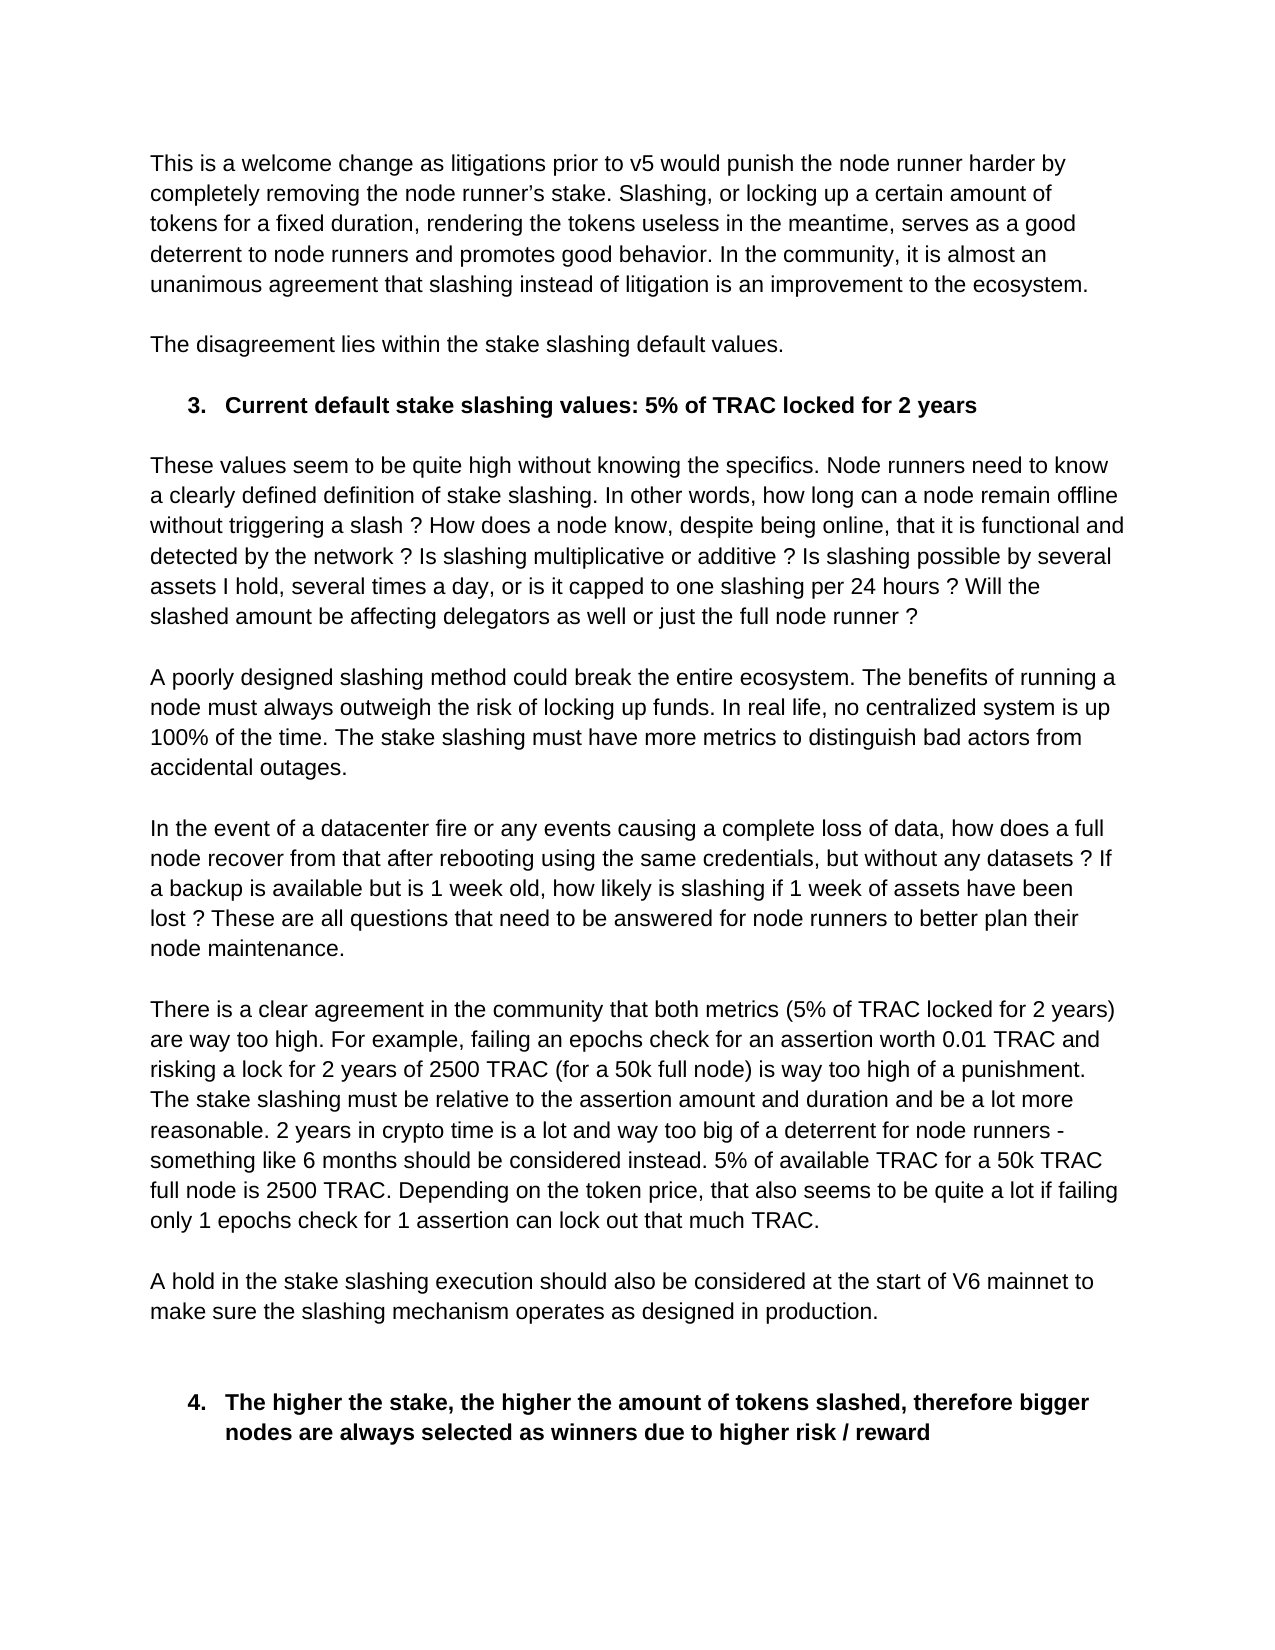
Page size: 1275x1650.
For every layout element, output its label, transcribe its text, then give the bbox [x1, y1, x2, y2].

list The higher the stake, the higher the amount of tokens slashed, therefore bigger nodes are always selected as winners due to higher risk / reward [187, 1388, 1125, 1445]
list Current default stake slashing values: 5% of TRAC locked for 2 years [187, 392, 1125, 418]
text These values seem to be quite high without knowing the specifics. Node runners need to know a clearly defined definition of stake slashing. In other words, how long can a node remain offline without triggering a slash ? How does a node know, despite being online, that it is functional and detected by the network ? Is slashing multiplicative or additive ? Is slashing possible by several assets I hold, several times a day, or is it capped to one slashing per 24 hours ? Will the slashed amount be affecting delegators as well or just the full node runner ? [150, 452, 1125, 629]
text There is a clear agreement in the community that both metrics (5% of TRAC locked for 2 years) are way too high. For example, failing an epochs check for an assertion worth 0.01 TRAC and risking a lock for 2 years of 2500 TRAC (for a 50k full node) is way too high of a punishment. The stake slashing must be relative to the assertion amount and duration and be a lot more reasonable. 2 years in crypto time is a lot and way too big of a deterrent for node runners - something like 6 months should be considered instead. 5% of available TRAC for a 50k TRAC full node is 2500 TRAC. Depending on the token price, that also seems to be quite a lot if failing only 1 epochs check for 1 assertion can lock out that much TRAC. [150, 996, 1125, 1234]
text A poorly designed slashing method could break the entire ecosystem. The benefits of running a node must always outweigh the risk of locking up funds. In real life, no centralized system is up 100% of the time. The stake slashing must have more metrics to distinguish bad actors from accidental outages. [150, 663, 1125, 781]
text In the event of a datacenter fire or any events causing a complete loss of data, how does a full node recover from that after rebooting using the same credentials, but without any datasets ? If a backup is available but is 1 week old, how likely is slashing if 1 week of assets have been lost ? These are all questions that need to be answered for node runners to better plan their node maintenance. [150, 814, 1125, 962]
text A hold in the stake slashing execution should also be considered at the start of V6 mainnet to make sure the slashing mechanism operates as designed in production. [150, 1268, 1125, 1324]
text The disagreement lies within the stake slashing default values. [150, 331, 1125, 358]
text This is a welcome change as litigations prior to v5 would punish the node runner harder by completely removing the node runner’s stake. Slashing, or locking up a certain amount of tokens for a fixed duration, rendering the tokens useless in the meantime, serves as a good deterrent to node runners and promotes good behavior. In the community, it is almost an unanimous agreement that slashing instead of litigation is an improvement to the ecosystem. [150, 150, 1125, 297]
